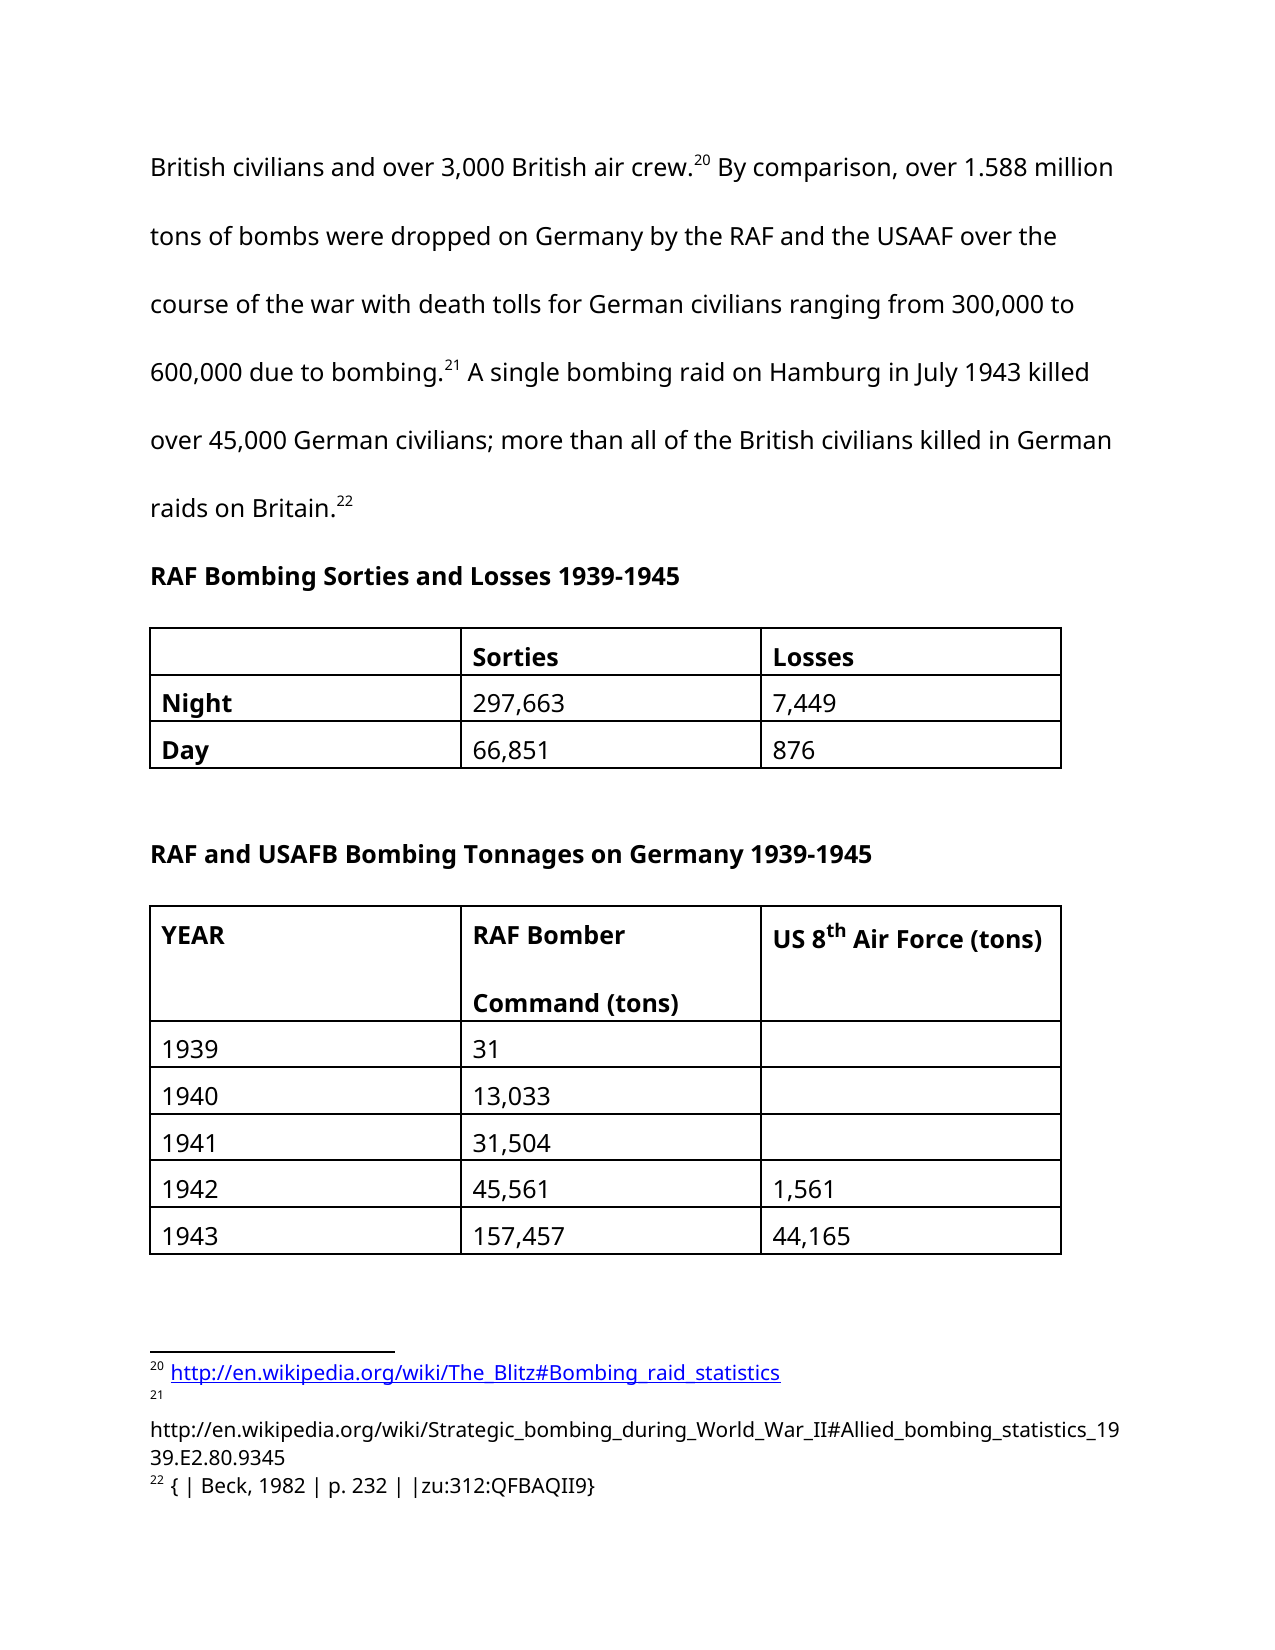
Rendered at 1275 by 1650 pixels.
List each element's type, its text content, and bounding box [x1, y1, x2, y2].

table_header YEAR [151, 907, 460, 1019]
table_cell [762, 1115, 1060, 1159]
text RAF and USAFB Bombing Tonnages on Germany 1939-1945 [150, 837, 1125, 871]
table_cell 1940 [151, 1068, 460, 1113]
table_cell 1941 [151, 1115, 460, 1159]
table_cell 876 [762, 722, 1060, 767]
table_cell 297,663 [462, 676, 760, 720]
table_header Losses [762, 629, 1060, 673]
table_cell 31 [462, 1022, 760, 1066]
table_cell 1939 [151, 1022, 460, 1066]
text British civilians and over 3,000 British air crew. By comparison, over 1.588 million tons of bombs were dropped on Germany by the RAF and the USAAF over the course of the war with death tolls for German civilians ranging from 300,000 to 600,000 due to bombing. A single bombing raid on Hamburg in July 1943 killed over 45,000 German civilians; more than all of the British civilians killed in German raids on Britain. [150, 150, 1125, 525]
text http://en.wikipedia.org/wiki/The_Blitz#Bombing_raid_statistics [150, 1358, 1125, 1386]
text { | Beck, 1982 | p. 232 | |zu:312:QFBAQII9} [150, 1472, 1125, 1500]
table_cell 1942 [151, 1161, 460, 1206]
table_header RAF Bomber Command (tons) [462, 907, 760, 1019]
table_cell 157,457 [462, 1208, 760, 1252]
text RAF Bombing Sorties and Losses 1939-1945 [150, 559, 1125, 593]
table_cell 13,033 [462, 1068, 760, 1113]
table_cell Day [151, 722, 460, 767]
table_header US 8th Air Force (tons) [762, 907, 1060, 1019]
table_cell 66,851 [462, 722, 760, 767]
table_header [151, 629, 460, 673]
table_cell 45,561 [462, 1161, 760, 1206]
table_header Sorties [462, 629, 760, 673]
table_cell 7,449 [762, 676, 1060, 720]
table_cell 44,165 [762, 1208, 1060, 1252]
table_cell 31,504 [462, 1115, 760, 1159]
table_cell 1943 [151, 1208, 460, 1252]
table_cell [762, 1022, 1060, 1066]
table_cell [762, 1068, 1060, 1113]
text http://en.wikipedia.org/wiki/Strategic_bombing_during_World_War_II#Allied_bombing_statistics_1939.E2.80.9345 [150, 1386, 1125, 1472]
table_cell 1,561 [762, 1161, 1060, 1206]
table_cell Night [151, 676, 460, 720]
